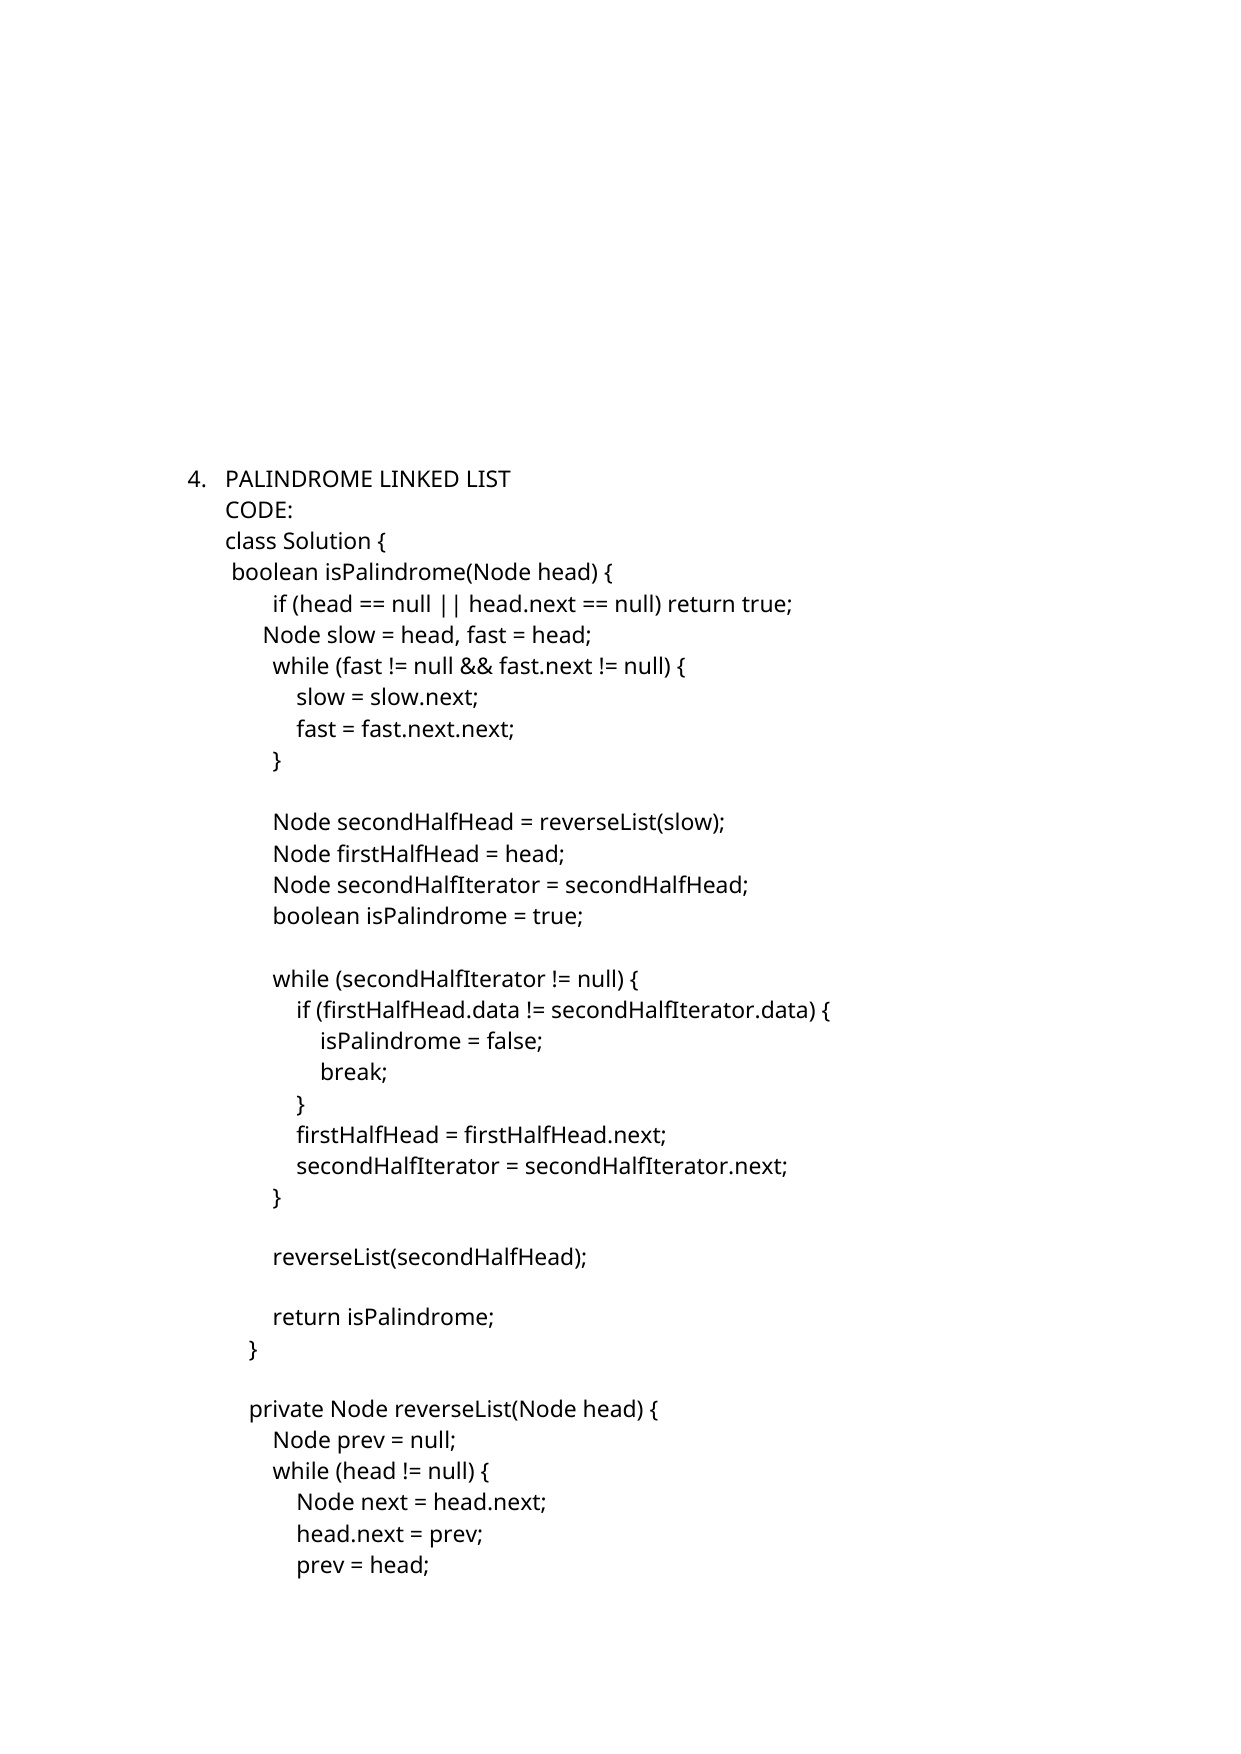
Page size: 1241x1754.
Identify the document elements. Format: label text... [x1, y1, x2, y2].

text Node secondHalfHead = reverseList(slow); [225, 806, 1090, 837]
text if (head == null || head.next == null) return true; [225, 587, 1090, 619]
text private Node reverseList(Node head) { [225, 1392, 1090, 1424]
text head.next = prev; [225, 1517, 1090, 1549]
text CODE: [225, 494, 1090, 525]
text } [225, 1181, 1090, 1212]
text while (secondHalfIterator != null) { [225, 962, 1090, 994]
text secondHalfIterator = secondHalfIterator.next; [225, 1150, 1090, 1181]
text firstHalfHead = firstHalfHead.next; [225, 1119, 1090, 1150]
text Node slow = head, fast = head; [225, 619, 1090, 650]
text Node prev = null; [225, 1424, 1090, 1455]
text } [225, 1332, 1090, 1364]
text while (head != null) { [225, 1455, 1090, 1486]
text slow = slow.next; [225, 681, 1090, 712]
text class Solution { [225, 525, 1090, 556]
text fast = fast.next.next; [225, 712, 1090, 744]
text while (fast != null && fast.next != null) { [225, 650, 1090, 681]
text Node secondHalfIterator = secondHalfHead; [225, 869, 1090, 900]
text reverseList(secondHalfHead); [225, 1241, 1090, 1272]
text Node next = head.next; [225, 1486, 1090, 1517]
list PALINDROME LINKED LIST [187, 462, 1090, 494]
text Node firstHalfHead = head; [225, 837, 1090, 869]
text return isPalindrome; [225, 1301, 1090, 1332]
text boolean isPalindrome(Node head) { [225, 556, 1090, 587]
text } [225, 744, 1090, 775]
text } [225, 1087, 1090, 1119]
text boolean isPalindrome = true; [225, 900, 1090, 931]
text isPalindrome = false; [225, 1025, 1090, 1056]
text if (firstHalfHead.data != secondHalfIterator.data) { [225, 994, 1090, 1025]
text break; [225, 1056, 1090, 1087]
text prev = head; [225, 1549, 1090, 1580]
